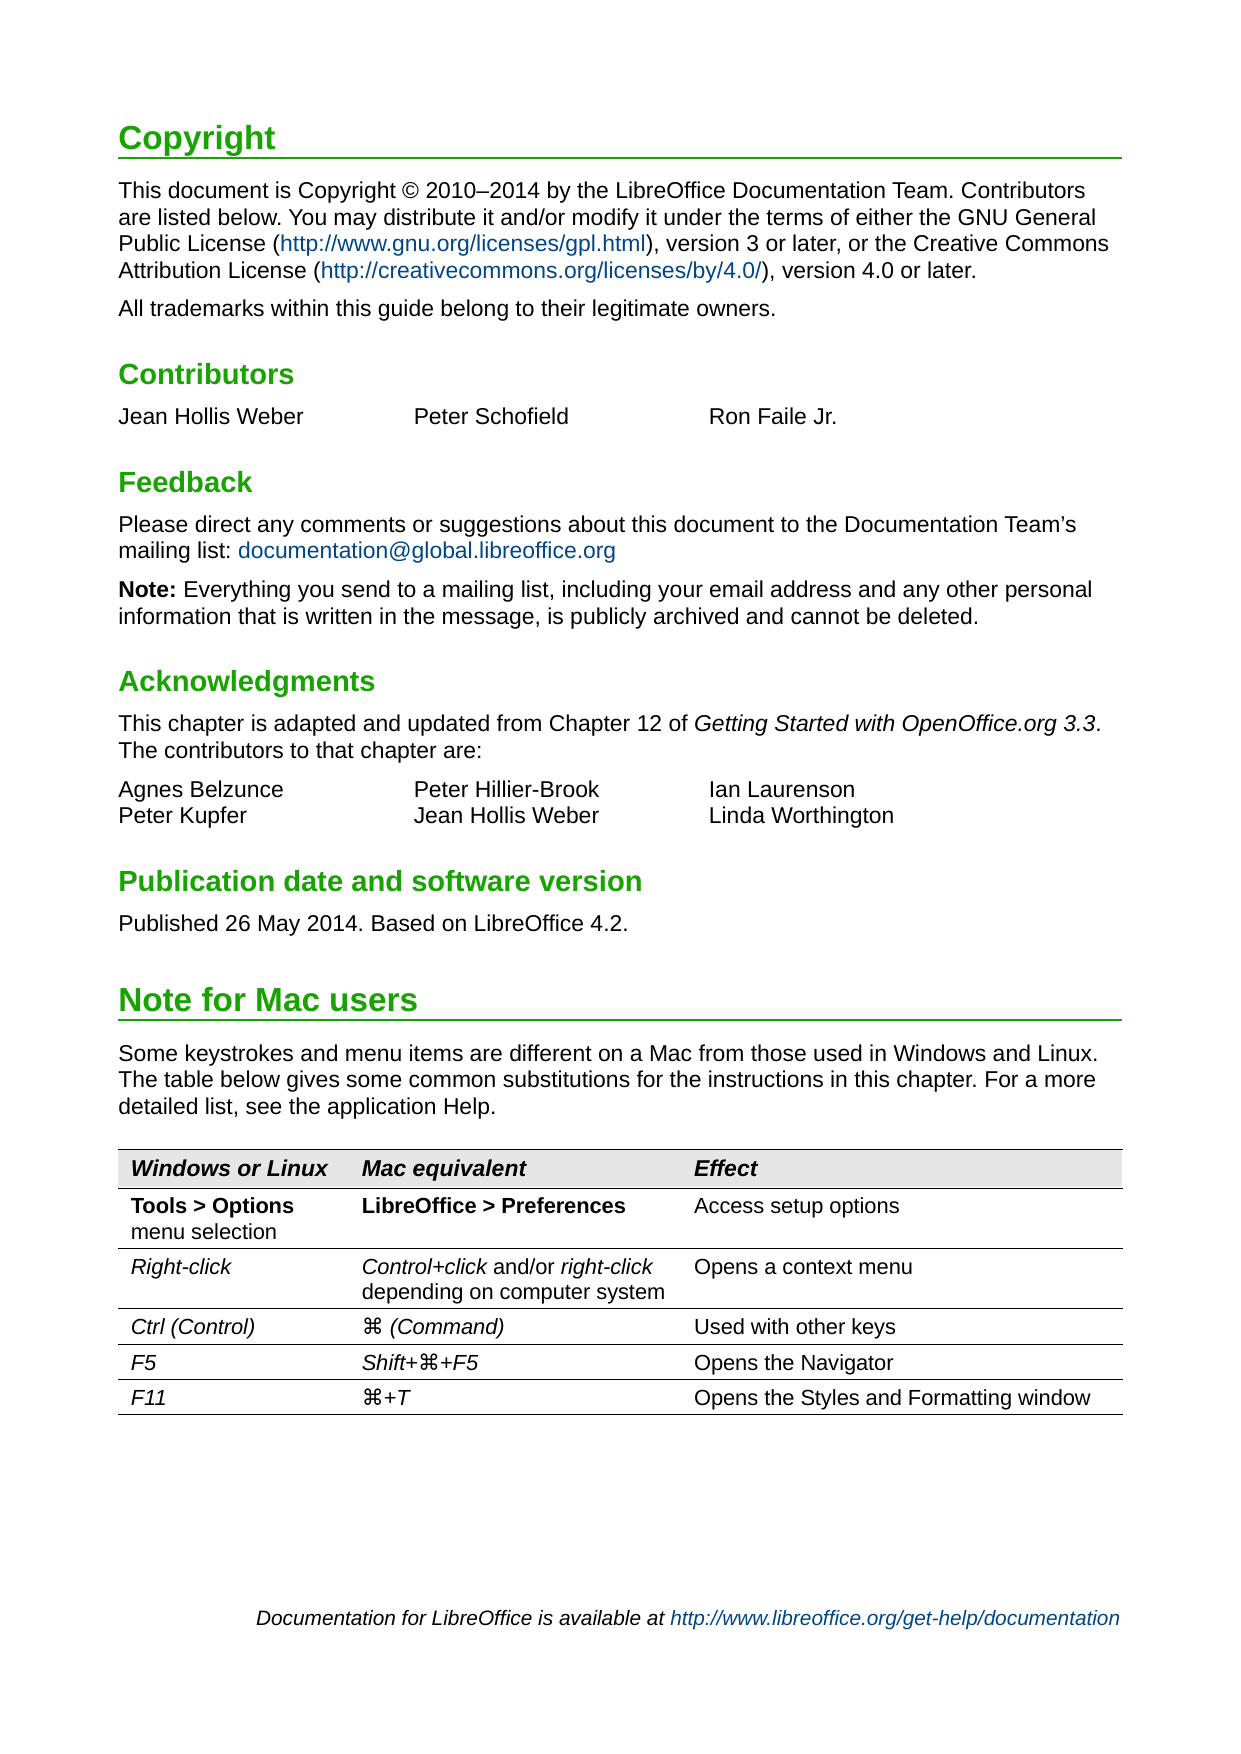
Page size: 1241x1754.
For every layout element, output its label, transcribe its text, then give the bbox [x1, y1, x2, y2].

table_cell Ctrl (Control) [118, 1309, 349, 1344]
table_cell F11 [118, 1380, 349, 1414]
subtitle Contributors [118, 357, 1122, 391]
table_cell Access setup options [681, 1189, 1122, 1248]
subtitle Note for Mac users [118, 981, 1122, 1019]
table_cell Tools > Options menu selection [118, 1189, 349, 1248]
text Published 26 May 2014. Based on LibreOffice 4.2. [118, 910, 1122, 936]
table_cell Used with other keys [681, 1309, 1122, 1344]
table_cell Opens the Navigator [681, 1345, 1122, 1379]
table_cell Shift+⌘+F5 [349, 1345, 681, 1379]
subtitle Feedback [118, 465, 1122, 499]
table_cell ⌘+T [349, 1380, 681, 1414]
table_cell LibreOffice > Preferences [349, 1189, 681, 1248]
subtitle Acknowledgments [118, 664, 1122, 698]
table_cell Opens the Styles and Formatting window [681, 1380, 1122, 1414]
table_cell ⌘ (Command) [349, 1309, 681, 1344]
text Agnes Belzunce Peter Hillier-Brook Ian Laurenson Peter Kupfer Jean Hollis Weber Linda Worthington [118, 776, 1122, 828]
text Some keystrokes and menu items are different on a Mac from those used in Windows and Linux. The table below gives some common substitutions for the instructions in this chapter. For a more detailed list, see the application Help. [118, 1040, 1122, 1119]
text This chapter is adapted and updated from Chapter 12 of Getting Started with OpenOffice.org 3.3. The contributors to that chapter are: [118, 710, 1122, 763]
table_header Effect [681, 1150, 1122, 1187]
subtitle Copyright [118, 118, 1122, 157]
table_cell F5 [118, 1345, 349, 1379]
table_header Mac equivalent [349, 1150, 681, 1187]
text Please direct any comments or suggestions about this document to the Documentation Team’s mailing list: documentation@global.libreoffice.org [118, 511, 1122, 564]
text Note: Everything you send to a mailing list, including your email address and any other personal information that is written in the message, is publicly archived and cannot be deleted. [118, 576, 1122, 629]
table_cell Control+click and/or right-click depending on computer system [349, 1249, 681, 1308]
table_cell Opens a context menu [681, 1249, 1122, 1308]
text All trademarks within this guide belong to their legitimate owners. [118, 295, 1122, 322]
table_header Windows or Linux [118, 1150, 349, 1187]
subtitle Publication date and software version [118, 864, 1122, 897]
text Jean Hollis Weber Peter Schofield Ron Faile Jr. [118, 403, 1122, 429]
table_cell Right-click [118, 1249, 349, 1308]
text This document is Copyright © 2010–2014 by the LibreOffice Documentation Team. Contributors are listed below. You may distribute it and/or modify it under the terms of either the GNU General Public License (http://www.gnu.org/licenses/gpl.html), version 3 or later, or the Creative Commons Attribution License (http://creativecommons.org/licenses/by/4.0/), version 4.0 or later. [118, 177, 1122, 283]
